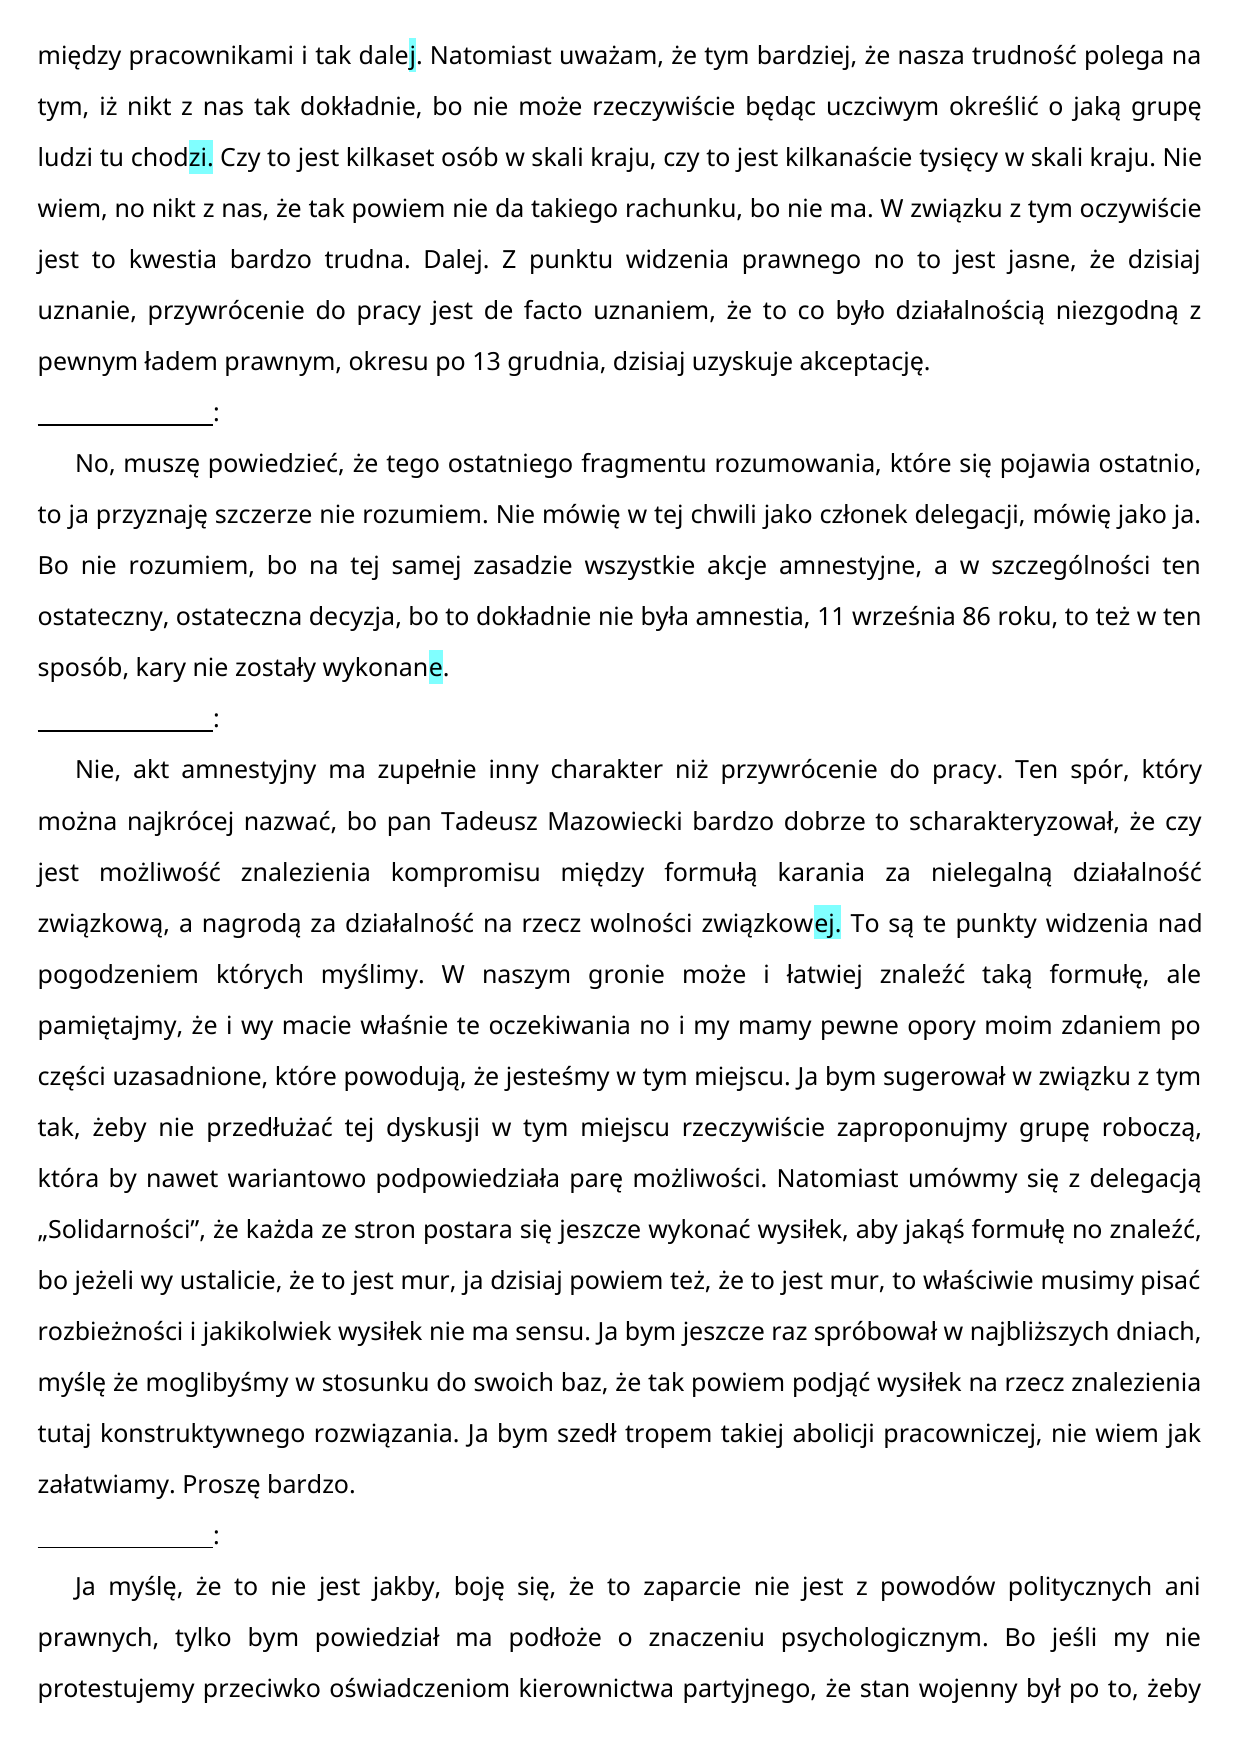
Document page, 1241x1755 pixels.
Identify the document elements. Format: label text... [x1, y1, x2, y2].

text między pracownikami i tak dalej. Natomiast uważam, że tym bardziej, że nasza trudność polega na tym, iż nikt z nas tak dokładnie, bo nie może rzeczywiście będąc uczciwym określić o jaką grupę ludzi tu chodzi. Czy to jest kilkaset osób w skali kraju, czy to jest kilkanaście tysięcy w skali kraju. Nie wiem, no nikt z nas, że tak powiem nie da takiego rachunku, bo nie ma. W związku z tym oczywiście jest to kwestia bardzo trudna. Dalej. Z punktu widzenia prawnego no to jest jasne, że dzisiaj uznanie, przywrócenie do pracy jest de facto uznaniem, że to co było działalnością niezgodną z pewnym ładem prawnym, okresu po 13 grudnia, dzisiaj uzyskuje akceptację. [37, 37, 1203, 378]
text : [37, 701, 1203, 735]
text Nie, akt amnestyjny ma zupełnie inny charakter niż przywrócenie do pracy. Ten spór, który można najkrócej nazwać, bo pan Tadeusz Mazowiecki bardzo dobrze to scharakteryzował, że czy jest możliwość znalezienia kompromisu między formułą karania za nielegalną działalność związkową, a nagrodą za działalność na rzecz wolności związkowej. To są te punkty widzenia nad pogodzeniem których myślimy. W naszym gronie może i łatwiej znaleźć taką formułę, ale pamiętajmy, że i wy macie właśnie te oczekiwania no i my mamy pewne opory moim zdaniem po części uzasadnione, które powodują, że jesteśmy w tym miejscu. Ja bym sugerował w związku z tym tak, żeby nie przedłużać tej dyskusji w tym miejscu rzeczywiście zaproponujmy grupę roboczą, która by nawet wariantowo podpowiedziała parę możliwości. Natomiast umówmy się z delegacją „Solidarności”, że każda ze stron postara się jeszcze wykonać wysiłek, aby jakąś formułę no znaleźć, bo jeżeli wy ustalicie, że to jest mur, ja dzisiaj powiem też, że to jest mur, to właściwie musimy pisać rozbieżności i jakikolwiek wysiłek nie ma sensu. Ja bym jeszcze raz spróbował w najbliższych dniach, myślę że moglibyśmy w stosunku do swoich baz, że tak powiem podjąć wysiłek na rzecz znalezienia tutaj konstruktywnego rozwiązania. Ja bym szedł tropem takiej abolicji pracowniczej, nie wiem jak załatwiamy. Proszę bardzo. [37, 752, 1203, 1501]
text : [37, 1518, 1203, 1552]
text : [37, 395, 1203, 429]
text Ja myślę, że to nie jest jakby, boję się, że to zaparcie nie jest z powodów politycznych ani prawnych, tylko bym powiedział ma podłoże o znaczeniu psychologicznym. Bo jeśli my nie protestujemy przeciwko oświadczeniom kierownictwa partyjnego, że stan wojenny był po to, żeby [37, 1569, 1203, 1705]
text No, muszę powiedzieć, że tego ostatniego fragmentu rozumowania, które się pojawia ostatnio, to ja przyznaję szczerze nie rozumiem. Nie mówię w tej chwili jako członek delegacji, mówię jako ja. Bo nie rozumiem, bo na tej samej zasadzie wszystkie akcje amnestyjne, a w szczególności ten ostateczny, ostateczna decyzja, bo to dokładnie nie była amnestia, 11 września 86 roku, to też w ten sposób, kary nie zostały wykonane. [37, 446, 1203, 684]
